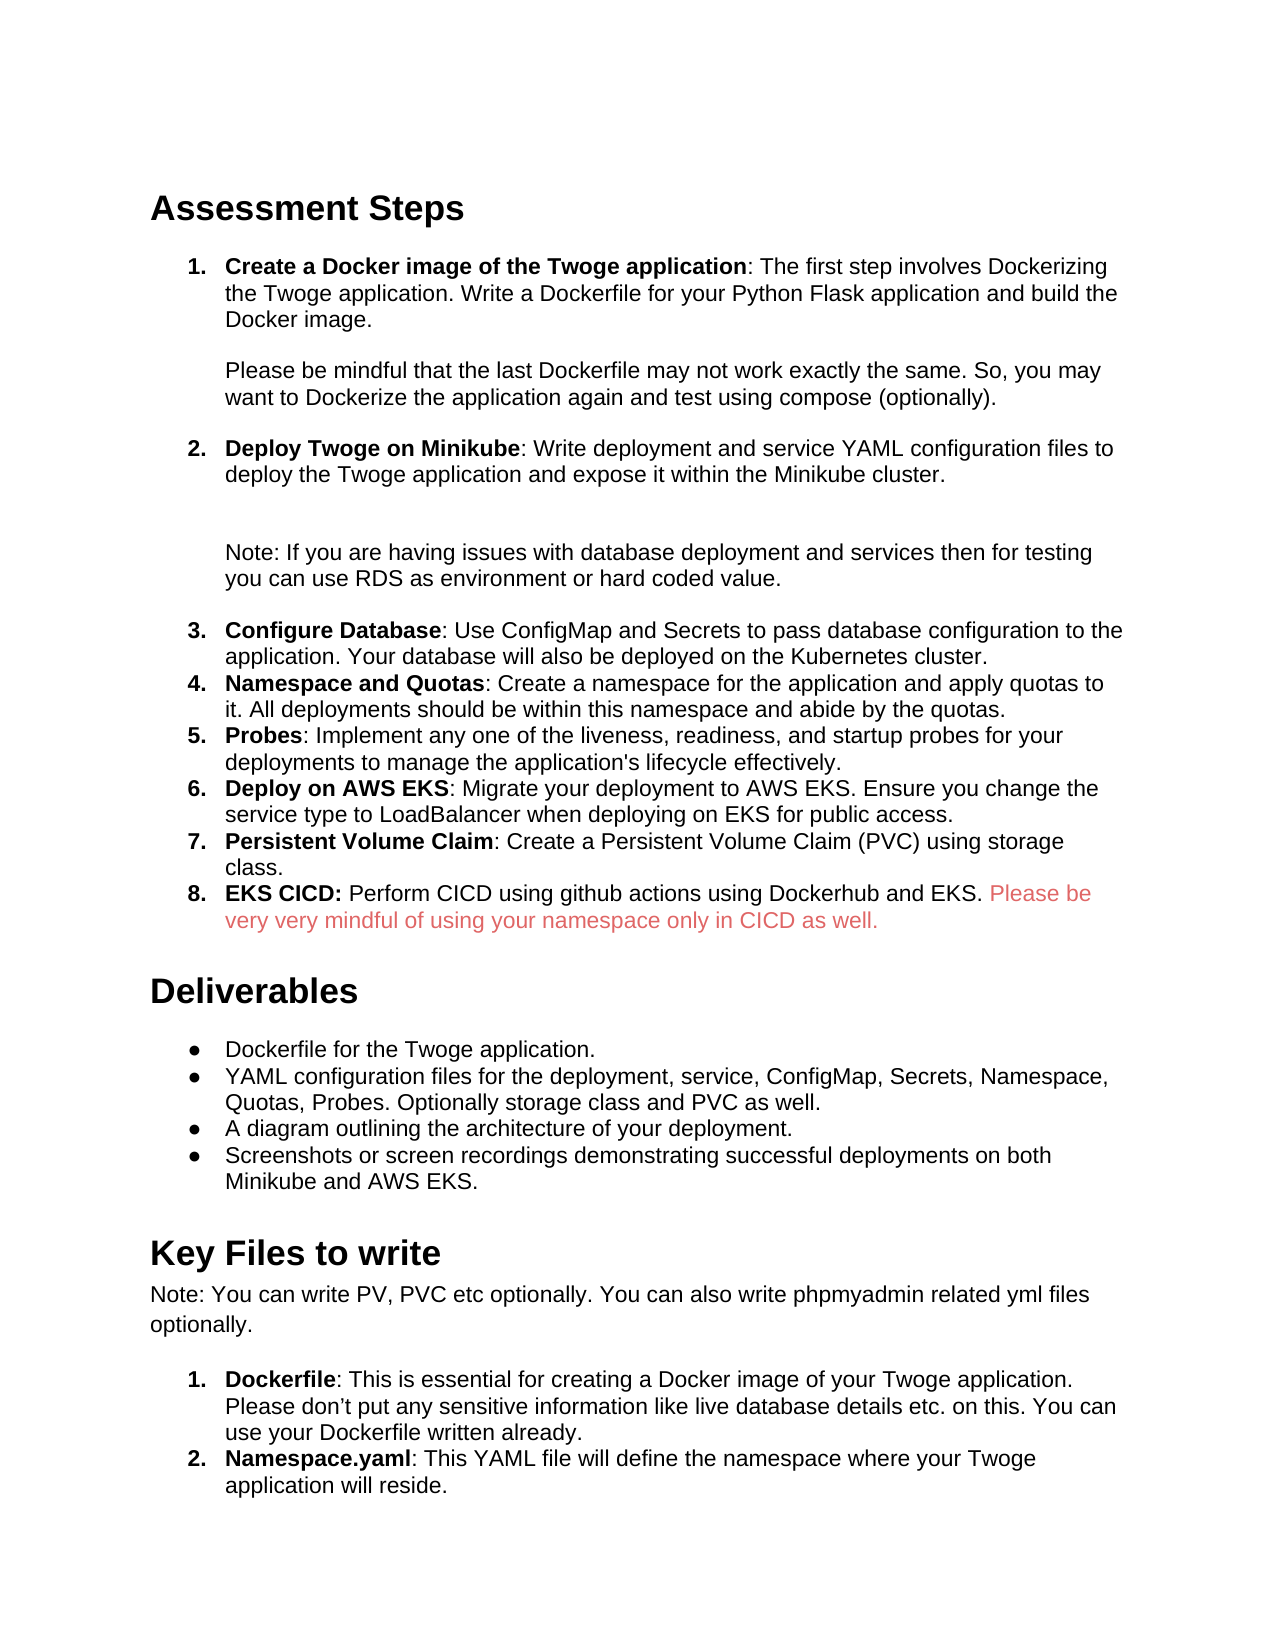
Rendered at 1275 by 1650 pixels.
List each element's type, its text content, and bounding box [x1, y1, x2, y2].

list Screenshots or screen recordings demonstrating successful deployments on both Minikube and AWS EKS. [187, 1142, 1125, 1194]
list Deploy on AWS EKS: Migrate your deployment to AWS EKS. Ensure you change the service type to LoadBalancer when deploying on EKS for public access. [187, 775, 1125, 828]
list Persistent Volume Claim: Create a Persistent Volume Claim (PVC) using storage class. [187, 828, 1125, 880]
text Note: If you are having issues with database deployment and services then for testing you can use RDS as environment or hard coded value. [225, 539, 1125, 592]
list YAML configuration files for the deployment, service, ConfigMap, Secrets, Namespace, Quotas, Probes. Optionally storage class and PVC as well. [187, 1063, 1125, 1115]
list EKS CICD: Perform CICD using github actions using Dockerhub and EKS. Please be very very mindful of using your namespace only in CICD as well. [187, 880, 1125, 933]
list Dockerfile for the Twoge application. [187, 1036, 1125, 1063]
list Configure Database: Use ConfigMap and Secrets to pass database configuration to the application. Your database will also be deployed on the Kubernetes cluster. [187, 617, 1125, 669]
subtitle Deliverables [150, 971, 1125, 1011]
list Deploy Twoge on Minikube: Write deployment and service YAML configuration files to deploy the Twoge application and expose it within the Minikube cluster. [187, 435, 1125, 514]
list Probes: Implement any one of the liveness, readiness, and startup probes for your deployments to manage the application's lifecycle effectively. [187, 722, 1125, 775]
subtitle Key Files to write [150, 1232, 1125, 1273]
text Note: You can write PV, PVC etc optionally. You can also write phpmyadmin related yml files optionally. [150, 1281, 1125, 1337]
list Create a Docker image of the Twoge application: The first step involves Dockerizing the Twoge application. Write a Dockerfile for your Python Flask application and build the Docker image. [187, 253, 1125, 332]
list Namespace and Quotas: Create a namespace for the application and apply quotas to it. All deployments should be within this namespace and abide by the quotas. [187, 669, 1125, 722]
list Namespace.yaml: This YAML file will define the namespace where your Twoge application will reside. [187, 1445, 1125, 1498]
list A diagram outlining the architecture of your deployment. [187, 1115, 1125, 1142]
list Dockerfile: This is essential for creating a Docker image of your Twoge application. Please don’t put any sensitive information like live database details etc. on this. You can use your Dockerfile written already. [187, 1366, 1125, 1445]
subtitle Assessment Steps [150, 187, 1125, 228]
text Please be mindful that the last Dockerfile may not work exactly the same. So, you may want to Dockerize the application again and test using compose (optionally). [225, 357, 1125, 410]
